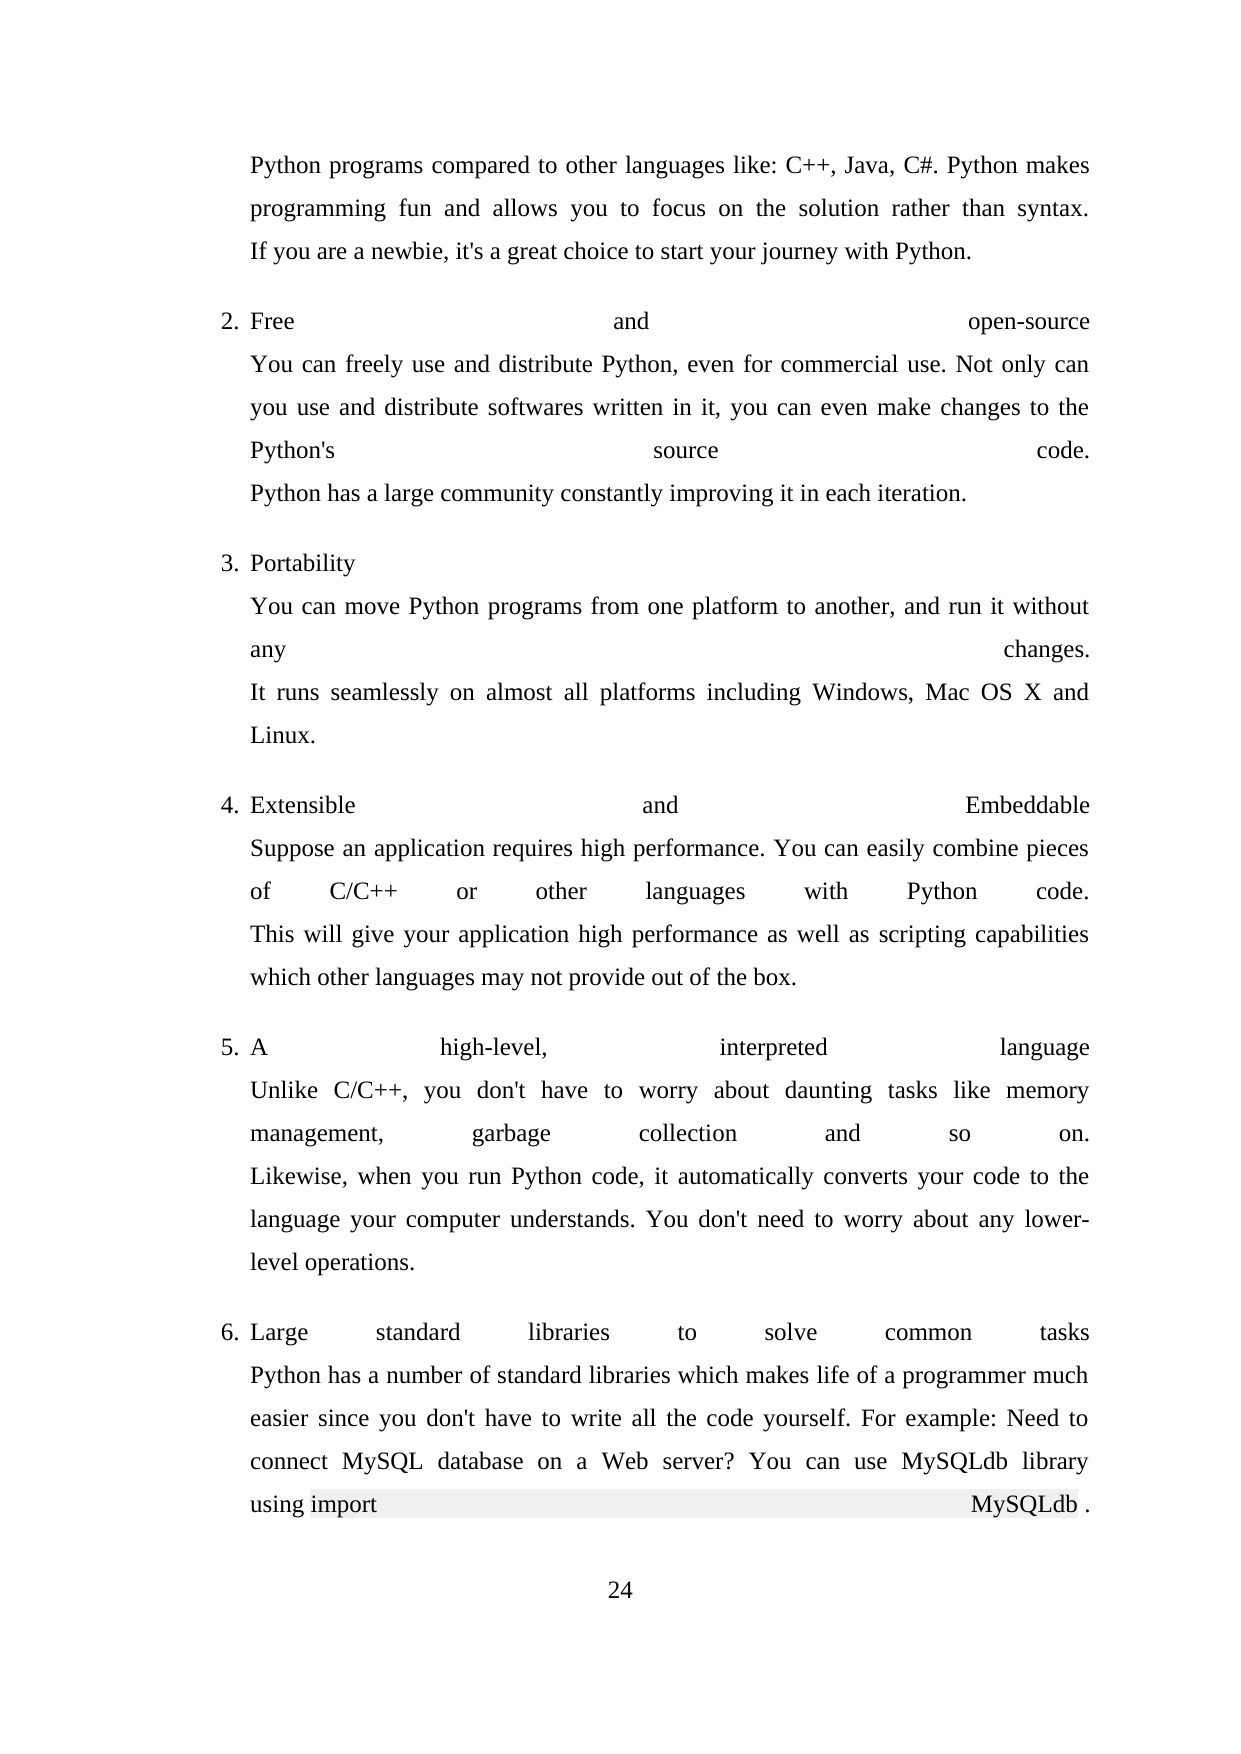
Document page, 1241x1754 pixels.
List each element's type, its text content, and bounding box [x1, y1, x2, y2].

list A high-level, interpreted language Unlike C/C++, you don't have to worry about daunting tasks like memory management, garbage collection and so on. Likewise, when you run Python code, it automatically converts your code to the language your computer understands. You don't need to worry about any lower-level operations. [221, 1032, 1090, 1276]
list Extensible and Embeddable Suppose an application requires high performance. You can easily combine pieces of C/C++ or other languages with Python code. This will give your application high performance as well as scripting capabilities which other languages may not provide out of the box. [221, 790, 1090, 991]
list Python programs compared to other languages like: C++, Java, C#. Python makes programming fun and allows you to focus on the solution rather than syntax. If you are a newbie, it's a great choice to start your journey with Python. [221, 150, 1090, 265]
list Free and open-source You can freely use and distribute Python, even for commercial use. Not only can you use and distribute softwares written in it, you can even make changes to the Python's source code. Python has a large community constantly improving it in each iteration. [221, 306, 1090, 507]
list Large standard libraries to solve common tasks Python has a number of standard libraries which makes life of a programmer much easier since you don't have to write all the code yourself. For example: Need to connect MySQL database on a Web server? You can use MySQLdb library using import MySQLdb . [221, 1317, 1090, 1518]
list Portability You can move Python programs from one platform to another, and run it without any changes. It runs seamlessly on almost all platforms including Windows, Mac OS X and Linux. [221, 548, 1090, 749]
